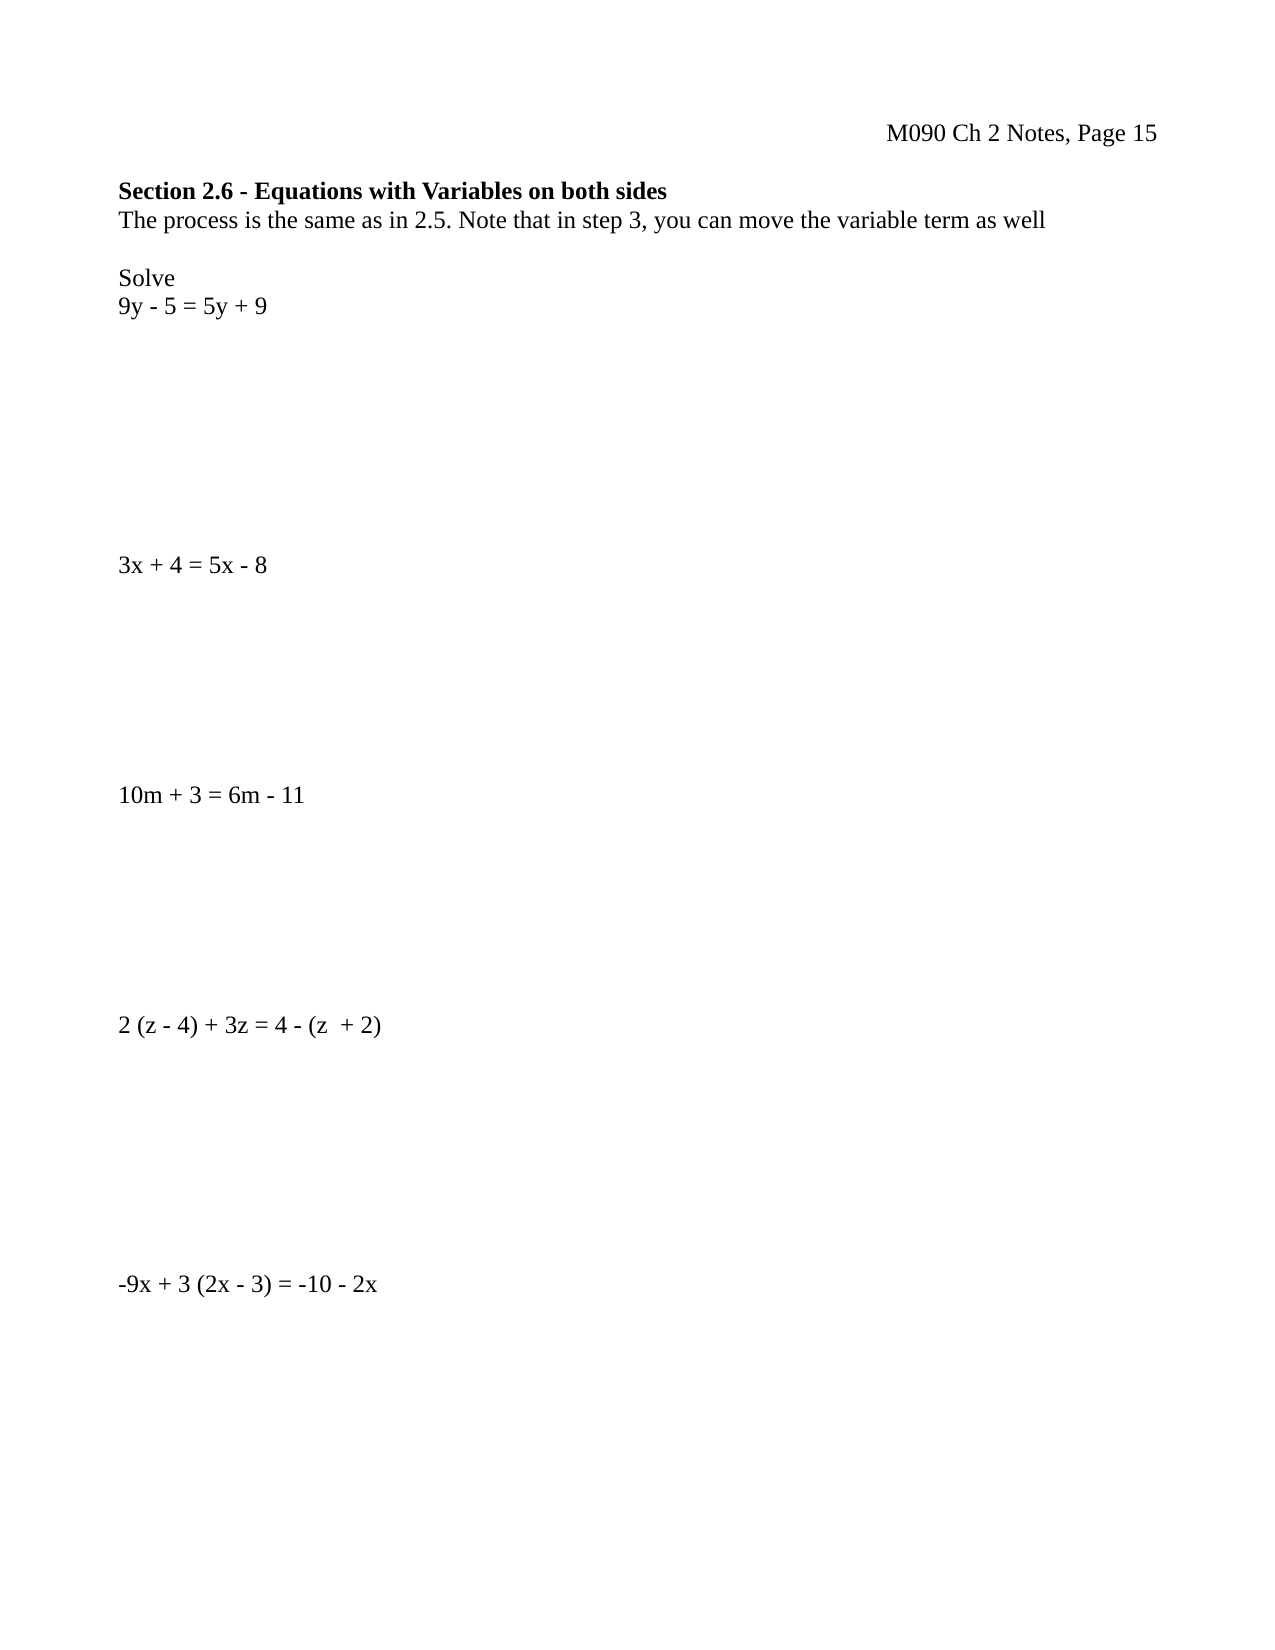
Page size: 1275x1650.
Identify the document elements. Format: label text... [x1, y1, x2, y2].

text 9y - 5 = 5y + 9 [118, 291, 1157, 320]
text Section 2.6 - Equations with Variables on both sides [118, 176, 1157, 205]
text -9x + 3 (2x - 3) = -10 - 2x [118, 1269, 1157, 1298]
text The process is the same as in 2.5. Note that in step 3, you can move the variable term as well [118, 205, 1157, 234]
text 3x + 4 = 5x - 8 [118, 550, 1157, 579]
text 10m + 3 = 6m - 11 [118, 780, 1157, 809]
text 2 (z - 4) + 3z = 4 - (z + 2) [118, 1010, 1157, 1039]
text Solve [118, 263, 1157, 291]
